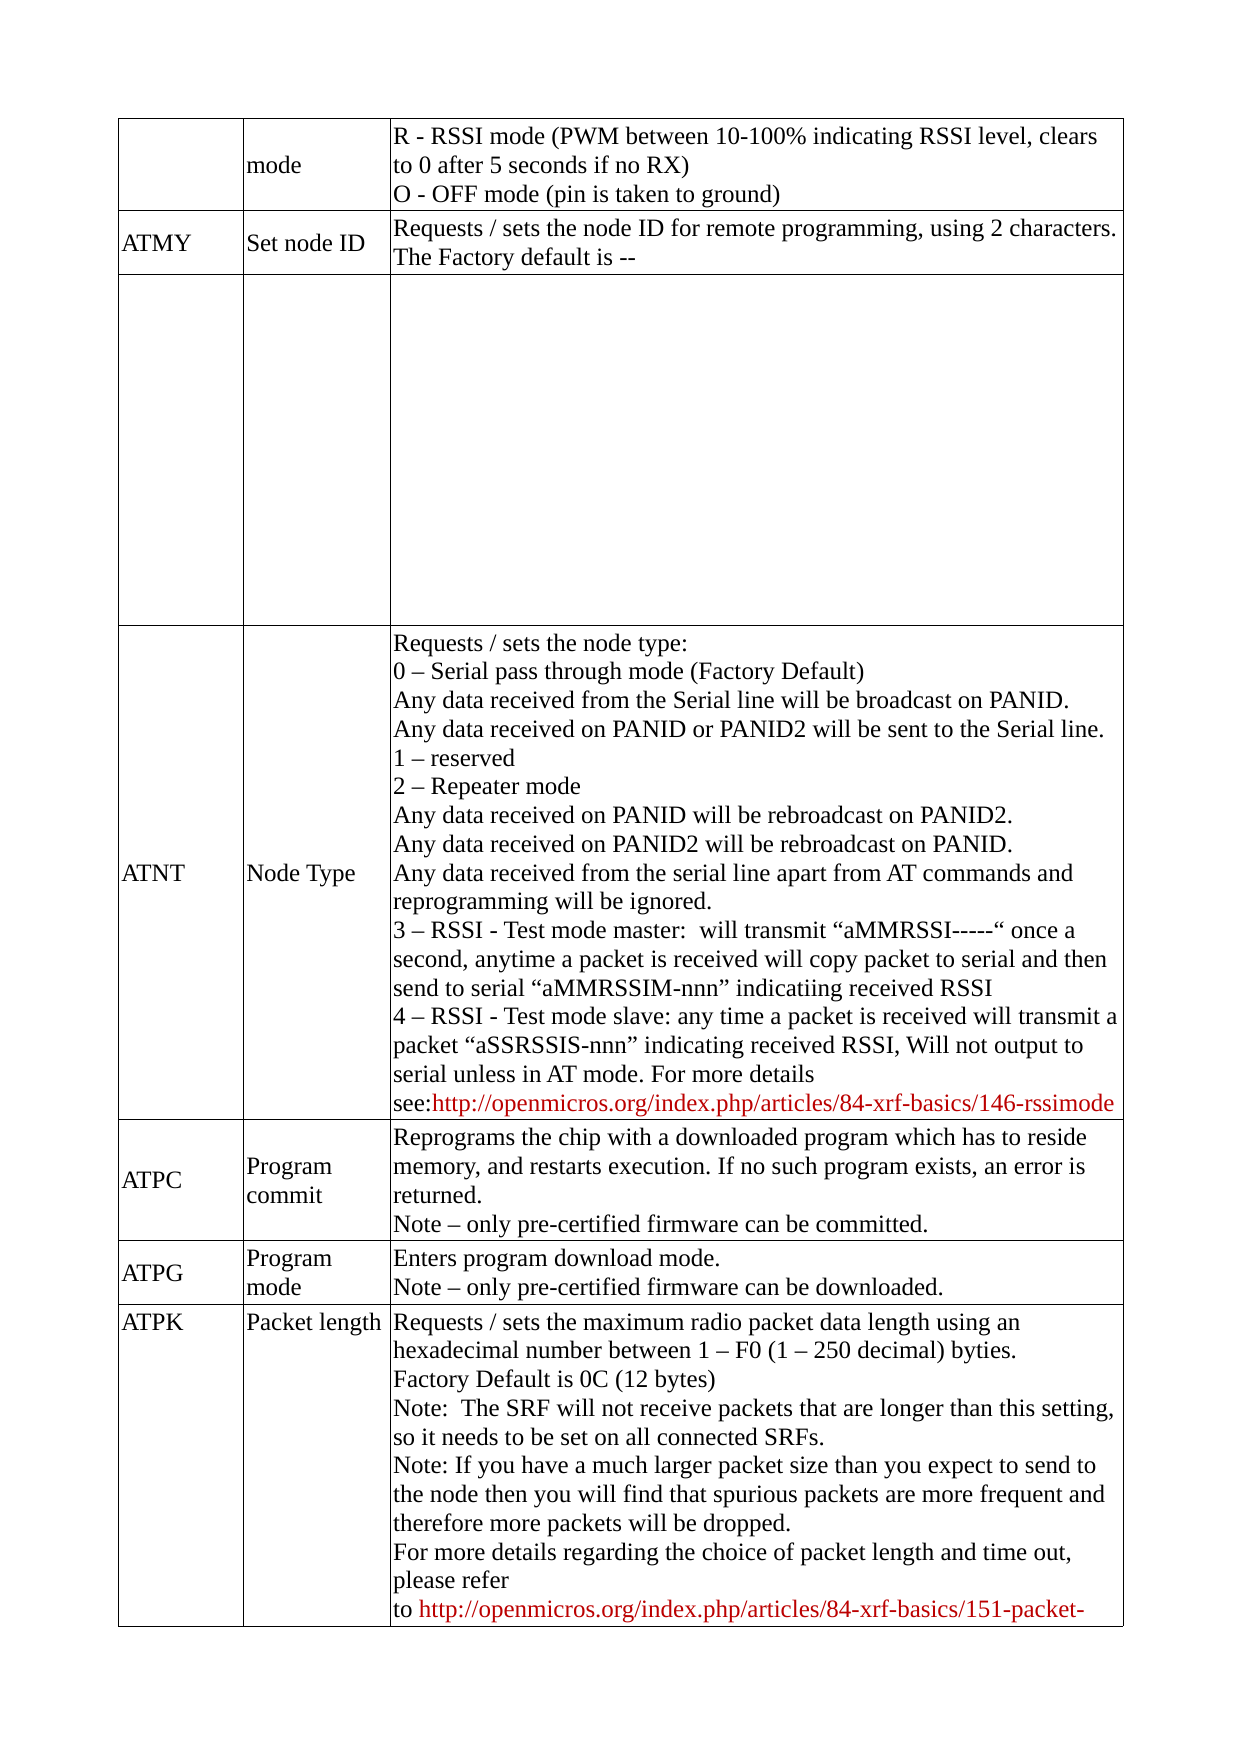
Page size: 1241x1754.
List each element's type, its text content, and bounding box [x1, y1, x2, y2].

table_cell Requests / sets the node type: 0 – Serial pass through mode (Factory Default) Any data received from the Serial line will be broadcast on PANID. Any data received on PANID or PANID2 will be sent to the Serial line. 1 – reserved 2 – Repeater mode Any data received on PANID will be rebroadcast on PANID2. Any data received on PANID2 will be rebroadcast on PANID. Any data received from the serial line apart from AT commands and reprogramming will be ignored. 3 – RSSI - Test mode master: will transmit “aMMRSSI-----“ once a second, anytime a packet is received will copy packet to serial and then send to serial “aMMRSSIM-nnn” indicatiing received RSSI 4 – RSSI - Test mode slave: any time a packet is received will transmit a packet “aSSRSSIS-nnn” indicating received RSSI, Will not output to serial unless in AT mode. For more details see:http://openmicros.org/index.php/articles/84-xrf-basics/146-rssimode [391, 626, 1123, 1119]
table_cell Program commit [244, 1120, 390, 1240]
table_cell mode [244, 119, 390, 210]
table_cell Set node ID [244, 211, 390, 274]
table_cell [119, 275, 243, 625]
table_cell Node Type [244, 626, 390, 1119]
table_cell Program mode [244, 1241, 390, 1304]
table_cell Requests / sets the maximum radio packet data length using an hexadecimal number between 1 – F0 (1 – 250 decimal) byties. Factory Default is 0C (12 bytes) Note: The SRF will not receive packets that are longer than this setting, so it needs to be set on all connected SRFs. Note: If you have a much larger packet size than you expect to send to the node then you will find that spurious packets are more frequent and therefore more packets will be dropped. For more details regarding the choice of packet length and time out, please refer to http://openmicros.org/index.php/articles/84-xrf-basics/151-packet- [391, 1305, 1123, 1626]
table_cell ATNT [119, 626, 243, 1119]
table_cell [391, 275, 1123, 625]
table_cell R - RSSI mode (PWM between 10-100% indicating RSSI level, clears to 0 after 5 seconds if no RX) O - OFF mode (pin is taken to ground) [391, 119, 1123, 210]
table_cell [244, 275, 390, 625]
table_cell Reprograms the chip with a downloaded program which has to reside memory, and restarts execution. If no such program exists, an error is returned. Note – only pre-certified firmware can be committed. [391, 1120, 1123, 1240]
table_cell Enters program download mode. Note – only pre-certified firmware can be downloaded. [391, 1241, 1123, 1304]
table_cell ATPK [119, 1305, 243, 1626]
table_cell ATPC [119, 1120, 243, 1240]
table_cell Requests / sets the node ID for remote programming, using 2 characters. The Factory default is -- [391, 211, 1123, 274]
table_cell [119, 119, 243, 210]
table_cell Packet length [244, 1305, 390, 1626]
table_cell ATMY [119, 211, 243, 274]
table_cell ATPG [119, 1241, 243, 1304]
